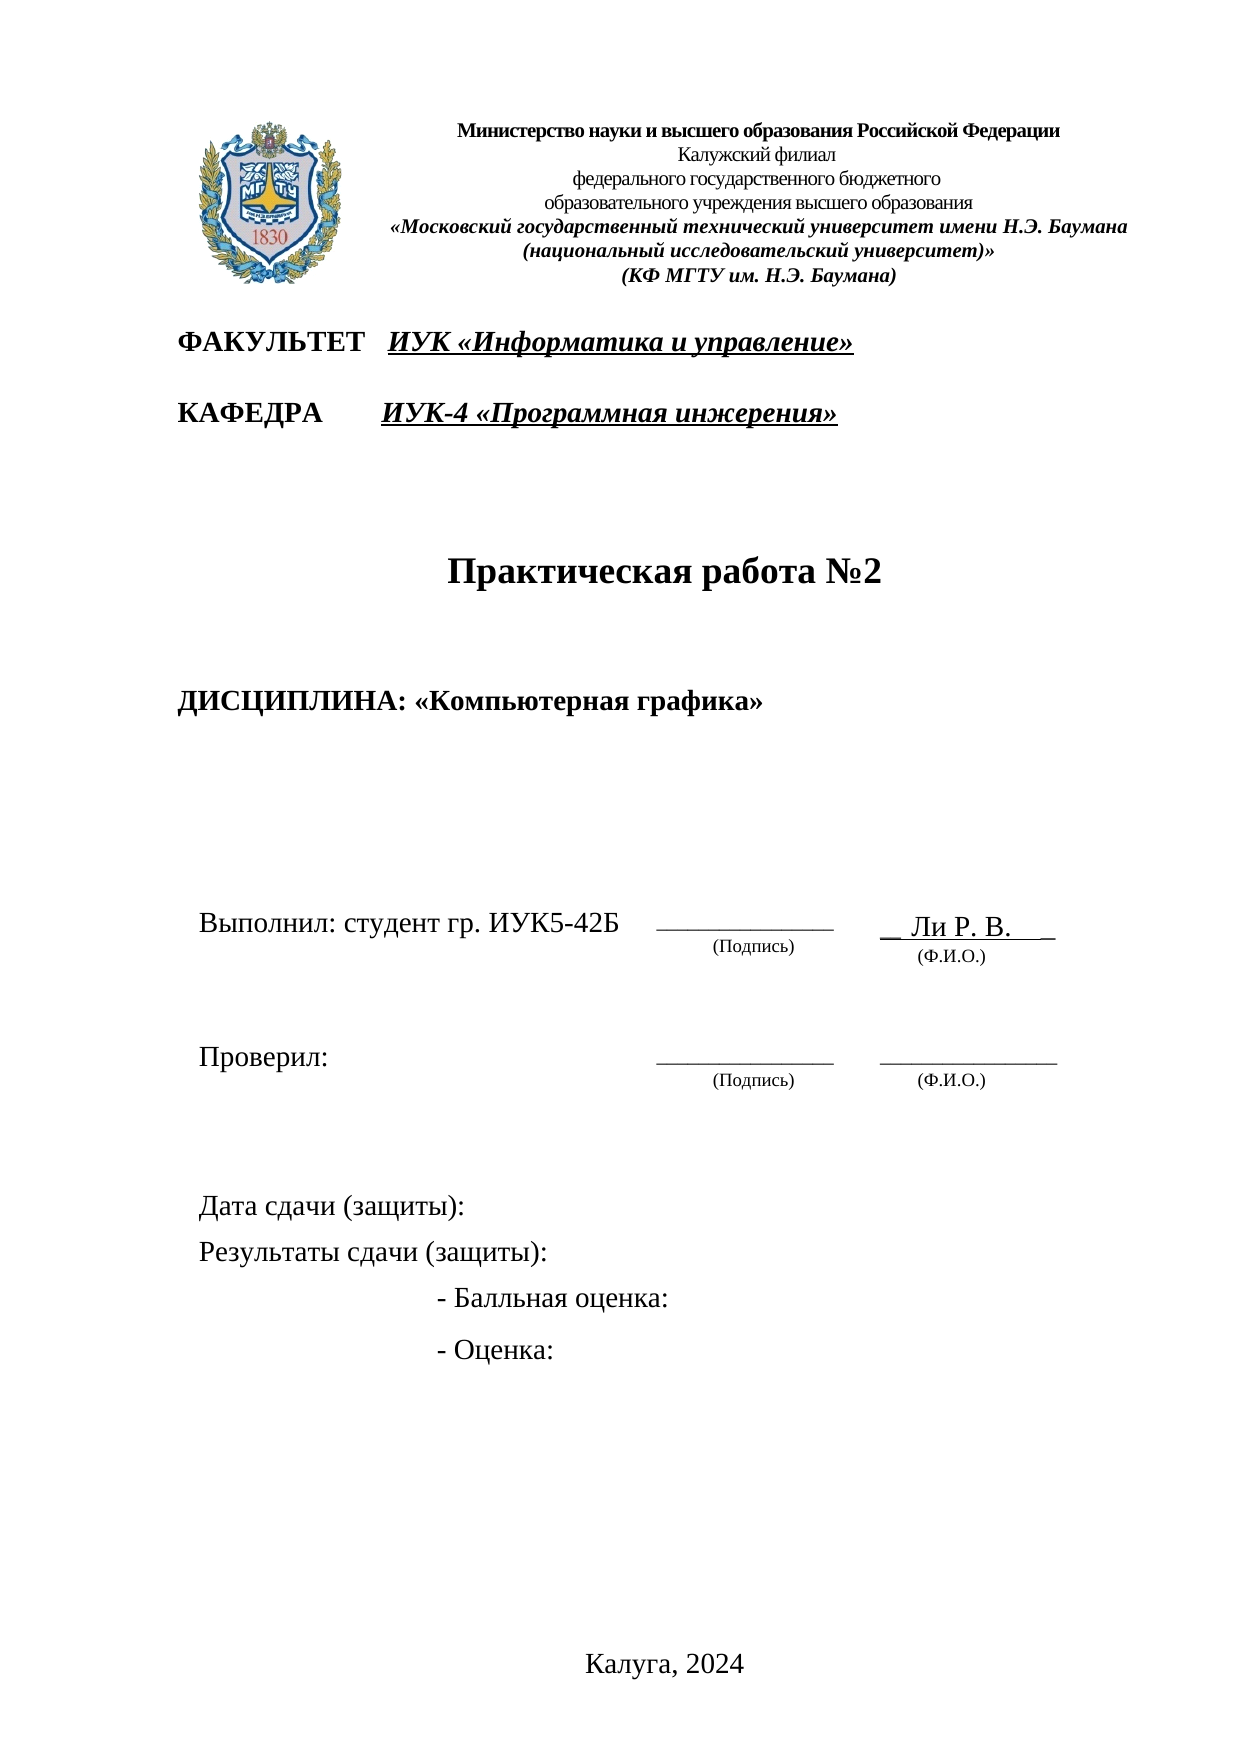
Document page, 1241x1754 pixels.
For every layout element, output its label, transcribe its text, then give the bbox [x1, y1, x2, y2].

text ФАКУЛЬТЕТ ИУК «Информатика и управление» [177, 324, 1181, 358]
text ДИСЦИПЛИНА: «Компьютерная графика» [177, 683, 1152, 717]
table_header _________________ (Подпись) [645, 885, 879, 1018]
table_cell [188, 1280, 425, 1384]
table_header Выполнил: студент гр. ИУК5-42Б [188, 885, 645, 1018]
table_header __ Ли Р. В. _ (Ф.И.О.) [879, 885, 1163, 1018]
table_cell _________________ (Подпись) [645, 1018, 879, 1142]
table_cell Проверил: [188, 1018, 645, 1142]
table_header [188, 118, 353, 287]
text КАФЕДРА ИУК-4 «Программная инжерения» [177, 395, 1152, 429]
text Практическая работа №2 [177, 549, 1152, 592]
table_cell _________________ (Ф.И.О.) [879, 1018, 1163, 1142]
table_header Министерство науки и высшего образования Российской Федерации Калужский филиал федерального государственного бюджетного образовательного учреждения высшего образования «Московский государственный технический университет имени Н.Э. Баумана (национальный исследовательский университет)» (КФ МГТУ им. Н.Э. Баумана) [353, 118, 1165, 287]
table_cell Дата сдачи (защиты): Результаты сдачи (защиты): [188, 1142, 1163, 1280]
table_cell - Балльная оценка: - Оценка: [425, 1280, 1163, 1384]
